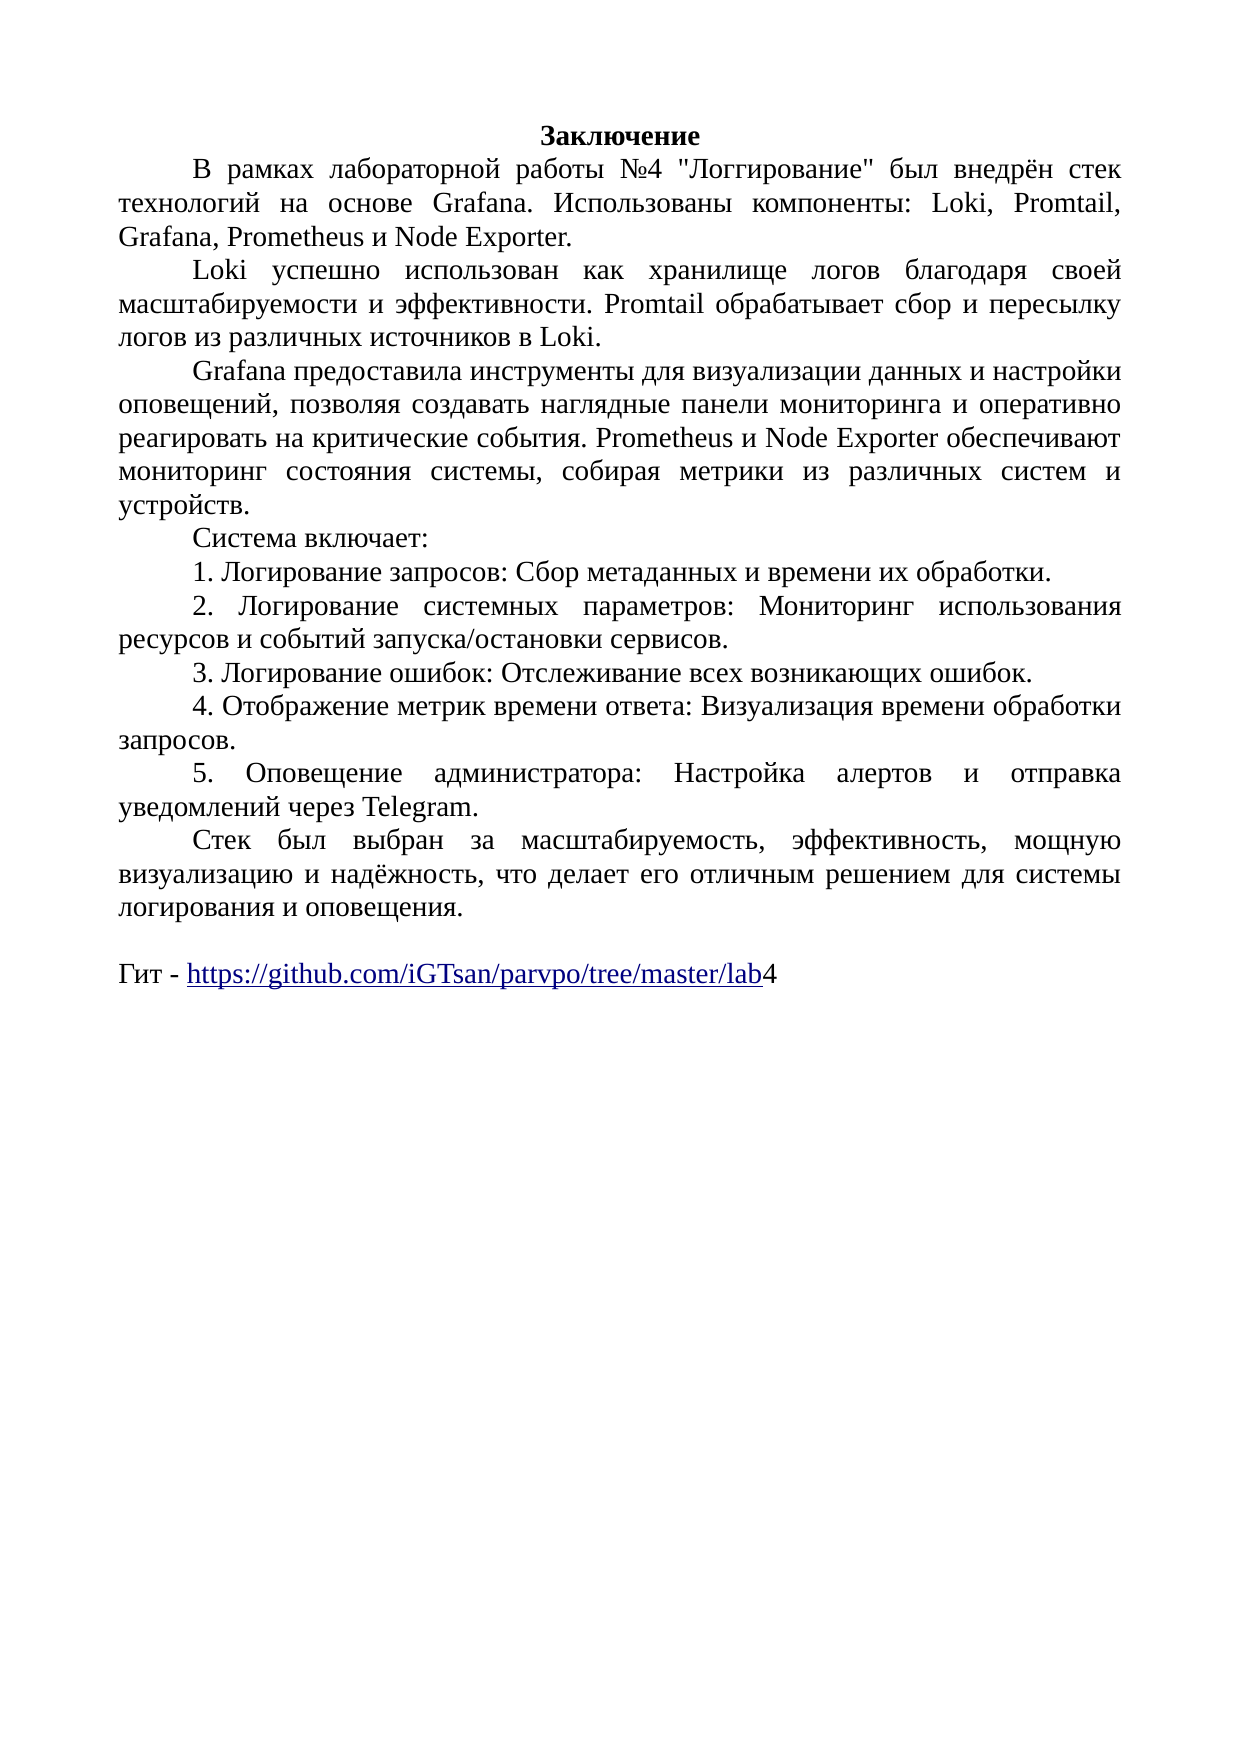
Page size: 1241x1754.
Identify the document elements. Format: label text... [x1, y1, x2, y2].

text Гит - https://github.com/iGTsan/parvpo/tree/master/lab4 [118, 957, 1122, 990]
text В рамках лабораторной работы №4 "Логгирование" был внедрён стек технологий на основе Grafana. Использованы компоненты: Loki, Promtail, Grafana, Prometheus и Node Exporter. [118, 152, 1122, 252]
text 1. Логирование запросов: Сбор метаданных и времени их обработки. [118, 554, 1122, 588]
text Система включает: [118, 521, 1122, 554]
text 4. Отображение метрик времени ответа: Визуализация времени обработки запросов. [118, 688, 1122, 755]
text 2. Логирование системных параметров: Мониторинг использования ресурсов и событий запуска/остановки сервисов. [118, 588, 1122, 655]
text Заключение [118, 118, 1122, 152]
text Стек был выбран за масштабируемость, эффективность, мощную визуализацию и надёжность, что делает его отличным решением для системы логирования и оповещения. [118, 822, 1122, 923]
text 5. Оповещение администратора: Настройка алертов и отправка уведомлений через Telegram. [118, 755, 1122, 822]
text 3. Логирование ошибок: Отслеживание всех возникающих ошибок. [118, 655, 1122, 688]
text Grafana предоставила инструменты для визуализации данных и настройки оповещений, позволяя создавать наглядные панели мониторинга и оперативно реагировать на критические события. Prometheus и Node Exporter обеспечивают мониторинг состояния системы, собирая метрики из различных систем и устройств. [118, 353, 1122, 521]
text Loki успешно использован как хранилище логов благодаря своей масштабируемости и эффективности. Promtail обрабатывает сбор и пересылку логов из различных источников в Loki. [118, 252, 1122, 353]
